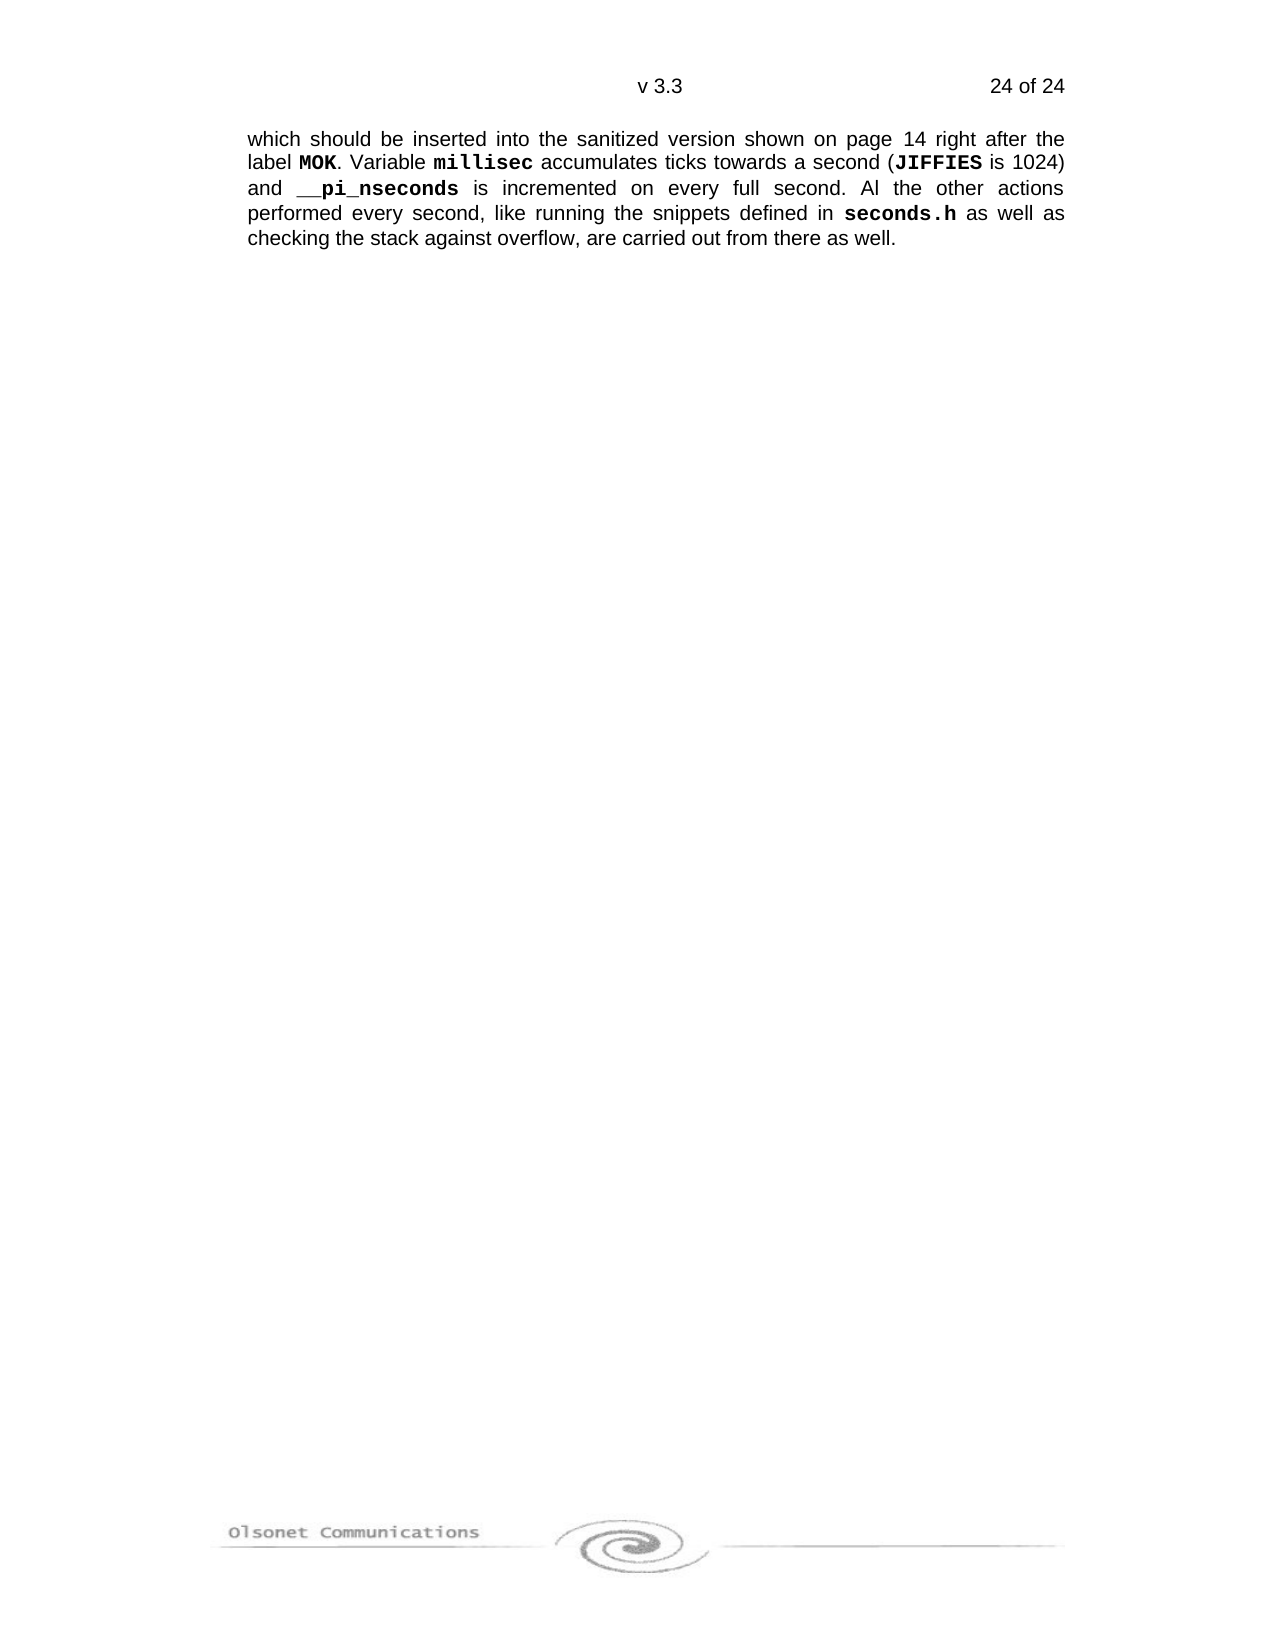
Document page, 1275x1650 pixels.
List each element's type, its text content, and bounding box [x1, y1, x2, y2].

text which should be inserted into the sanitized version shown on page 14 right after the label MOK. Variable millisec accumulates ticks towards a second (JIFFIES is 1024) and __pi_nseconds is incremented on every full second. Al the other actions performed every second, like running the snippets defined in seconds.h as well as checking the stack against overflow, are carried out from there as well. [247, 128, 1065, 249]
picture [210, 1504, 1065, 1596]
